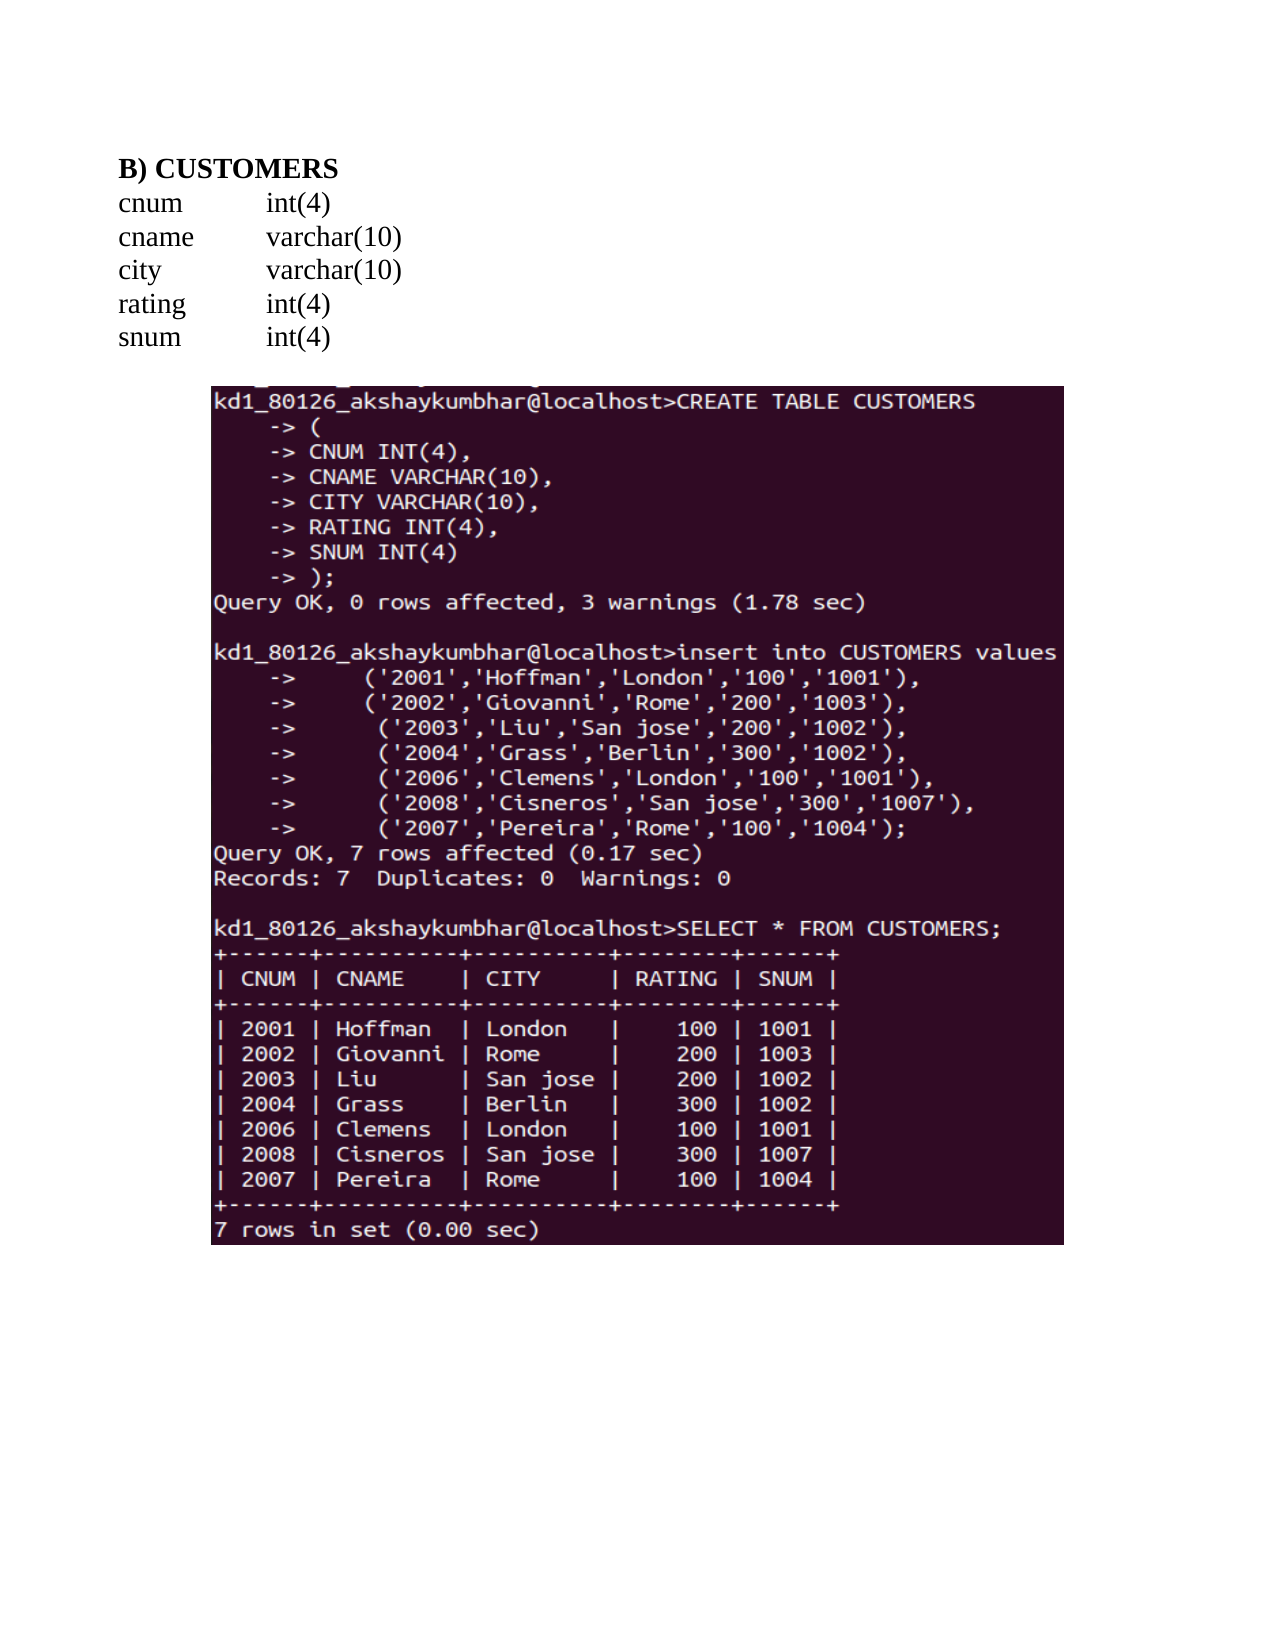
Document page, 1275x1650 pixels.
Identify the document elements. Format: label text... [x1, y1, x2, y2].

text snum int(4) [118, 319, 1157, 353]
text cnum int(4) [118, 185, 1157, 219]
text B) CUSTOMERS [118, 152, 1157, 185]
text rating int(4) [118, 286, 1157, 319]
picture [211, 386, 1064, 1245]
text cname varchar(10) [118, 219, 1157, 252]
text city varchar(10) [118, 252, 1157, 286]
